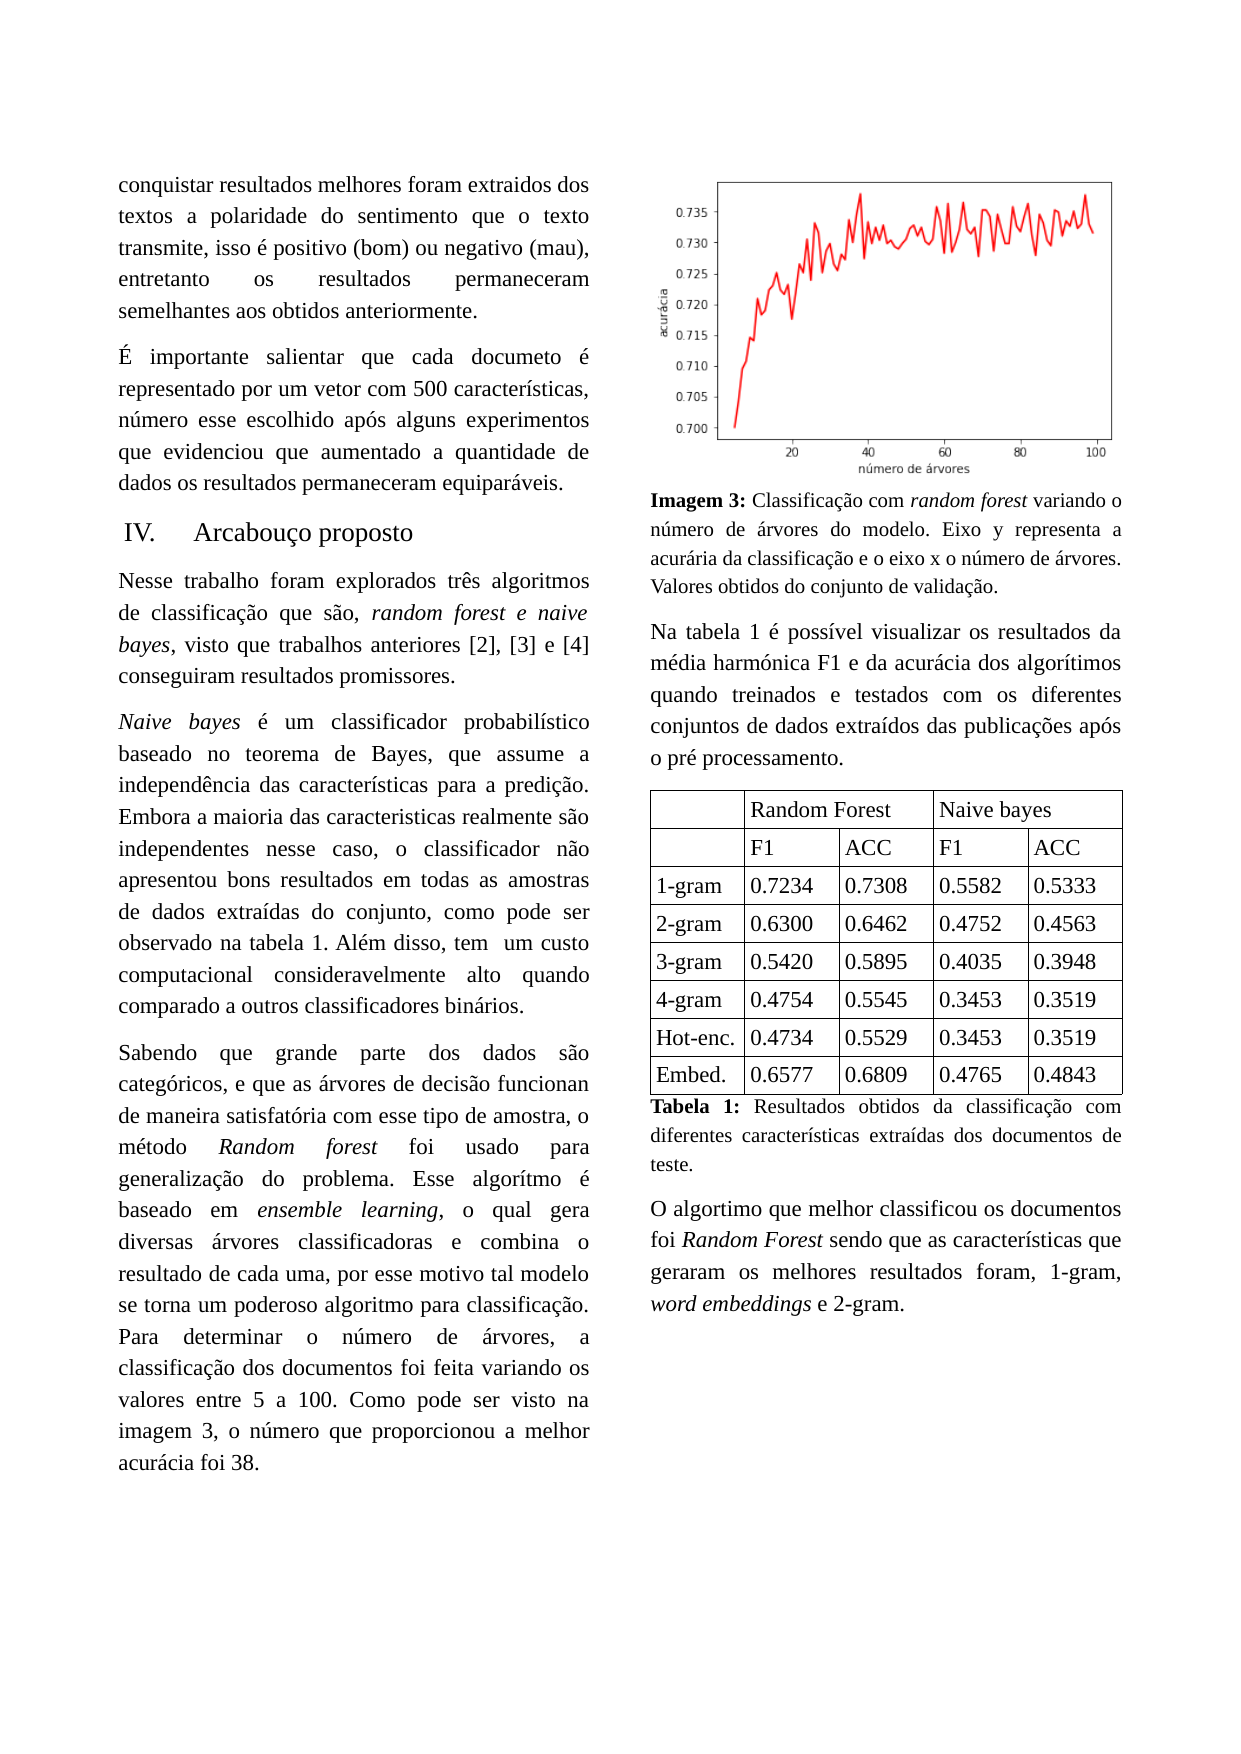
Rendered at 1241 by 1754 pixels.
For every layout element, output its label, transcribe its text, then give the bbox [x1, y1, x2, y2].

table_cell 4-gram [651, 981, 744, 1018]
table_cell 0.6300 [745, 905, 839, 942]
table_cell 0.4035 [934, 943, 1028, 980]
table_cell 3-gram [651, 943, 744, 980]
table_cell 0.3519 [1029, 981, 1122, 1018]
table_cell ACC [1029, 829, 1122, 866]
list Arcabouço proposto [156, 516, 590, 547]
table_cell Embed. [651, 1057, 744, 1094]
table_cell 0.6809 [840, 1057, 933, 1094]
text Sabendo que grande parte dos dados são categóricos, e que as árvores de decisão funcionan de maneira satisfatória com esse tipo de amostra, o método Random forest foi usado para generalização do problema. Esse algorítmo é baseado em ensemble learning, o qual gera diversas árvores classificadoras e combina o resultado de cada uma, por esse motivo tal modelo se torna um poderoso algoritmo para classificação. Para determinar o número de árvores, a classificação dos documentos foi feita variando os valores entre 5 a 100. Como pode ser visto na imagem 3, o número que proporcionou a melhor acurácia foi 38. [118, 1039, 590, 1475]
table_cell 0.4752 [934, 905, 1028, 942]
table_cell 0.3519 [1029, 1019, 1122, 1056]
picture [650, 170, 1123, 484]
table_cell 0.7234 [745, 867, 839, 904]
table_header Naive bayes [934, 791, 1122, 828]
text Imagem 3: Classificação com random forest variando o número de árvores do modelo. Eixo y representa a acurária da classificação e o eixo x o número de árvores. Valores obtidos do conjunto de validação. [650, 484, 1122, 598]
text Naive bayes é um classificador probabilístico baseado no teorema de Bayes, que assume a independência das características para a predição. Embora a maioria das caracteristicas realmente são independentes nesse caso, o classificador não apresentou bons resultados em todas as amostras de dados extraídas do conjunto, como pode ser observado na tabela 1. Além disso, tem um custo computacional consideravelmente alto quando comparado a outros classificadores binários. [118, 708, 590, 1019]
text O algortimo que melhor classificou os documentos foi Random Forest sendo que as características que geraram os melhores resultados foram, 1-gram, word embeddings e 2-gram. [650, 1195, 1122, 1316]
text É importante salientar que cada documeto é representado por um vetor com 500 características, número esse escolhido após alguns experimentos que evidenciou que aumentado a quantidade de dados os resultados permaneceram equiparáveis. [118, 343, 590, 496]
table_cell 0.3453 [934, 981, 1028, 1018]
table_cell 0.4563 [1029, 905, 1122, 942]
table_cell 0.4765 [934, 1057, 1028, 1094]
table_cell 0.7308 [840, 867, 933, 904]
table_cell [651, 829, 744, 866]
table_cell 0.4843 [1029, 1057, 1122, 1094]
table_header [651, 791, 744, 828]
text conquistar resultados melhores foram extraidos dos textos a polaridade do sentimento que o texto transmite, isso é positivo (bom) ou negativo (mau), entretanto os resultados permaneceram semelhantes aos obtidos anteriormente. [118, 171, 590, 323]
text Tabela 1: Resultados obtidos da classificação com diferentes características extraídas dos documentos de teste. [650, 1095, 1122, 1176]
table_header Random Forest [745, 791, 933, 828]
table_cell 0.4734 [745, 1019, 839, 1056]
table_cell 0.6462 [840, 905, 933, 942]
table_cell 0.5895 [840, 943, 933, 980]
table_cell 0.5420 [745, 943, 839, 980]
table_cell ACC [840, 829, 933, 866]
table_cell 0.3453 [934, 1019, 1028, 1056]
table_cell 0.6577 [745, 1057, 839, 1094]
table_cell 0.3948 [1029, 943, 1122, 980]
table_cell 0.5529 [840, 1019, 933, 1056]
table_cell Hot-enc. [651, 1019, 744, 1056]
table_cell F1 [745, 829, 839, 866]
text Na tabela 1 é possível visualizar os resultados da média harmónica F1 e da acurácia dos algorítimos quando treinados e testados com os diferentes conjuntos de dados extraídos das publicações após o pré processamento. [650, 618, 1122, 771]
table_cell F1 [934, 829, 1028, 866]
table_cell 0.5333 [1029, 867, 1122, 904]
table_cell 1-gram [651, 867, 744, 904]
text Nesse trabalho foram explorados três algoritmos de classificação que são, random forest e naive bayes, visto que trabalhos anteriores [2], [3] e [4] conseguiram resultados promissores. [118, 568, 590, 689]
table_cell 0.4754 [745, 981, 839, 1018]
table_cell 0.5582 [934, 867, 1028, 904]
table_cell 0.5545 [840, 981, 933, 1018]
table_cell 2-gram [651, 905, 744, 942]
